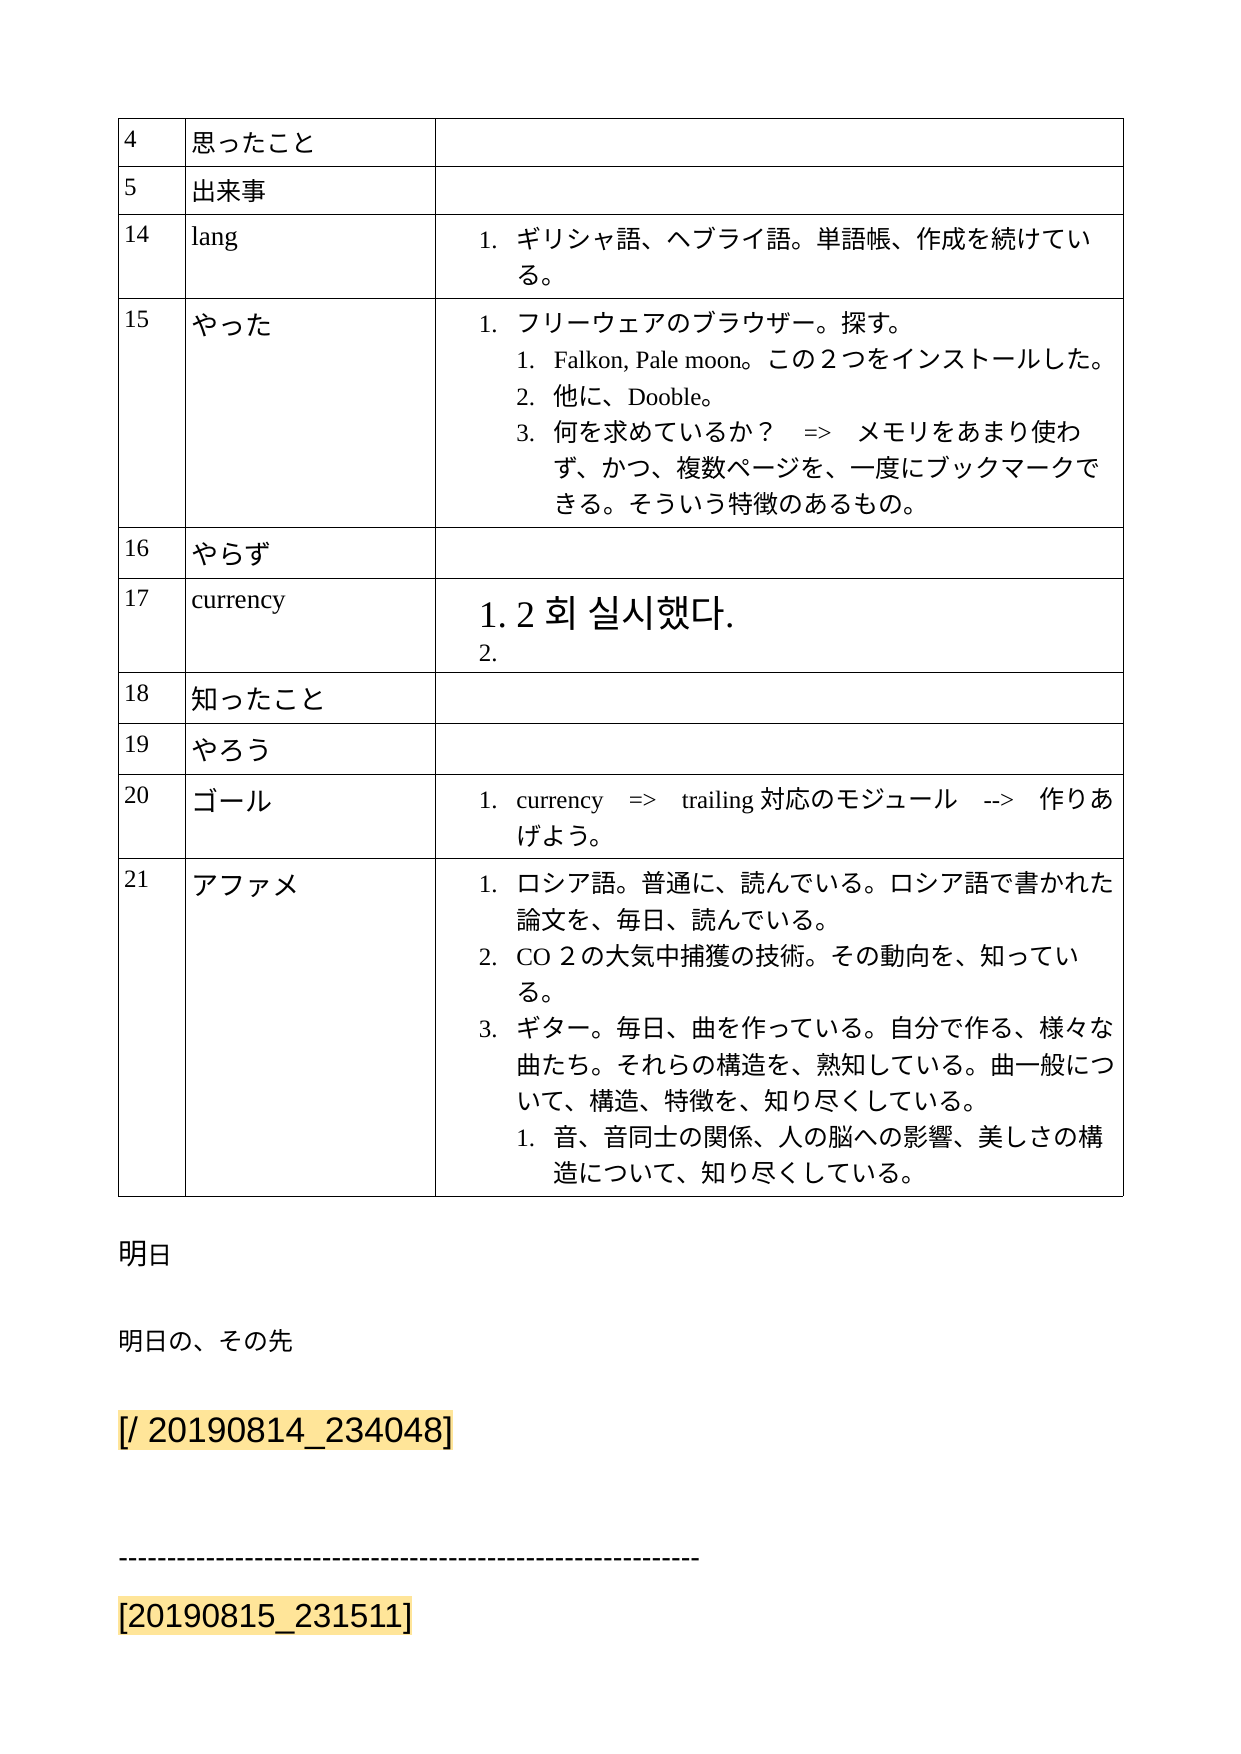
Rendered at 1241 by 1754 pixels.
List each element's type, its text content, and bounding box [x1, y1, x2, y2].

table_cell 4 [119, 119, 185, 166]
table_cell [436, 167, 1123, 214]
table_cell アファメ [186, 859, 435, 1196]
table_cell 15 [119, 299, 185, 527]
table_cell currency [186, 579, 435, 672]
text ------------------------------------------------------------ [118, 1540, 1122, 1573]
table_cell [436, 724, 1123, 774]
table_cell 思ったこと [186, 119, 435, 166]
table_cell 14 [119, 215, 185, 298]
table_cell [436, 119, 1123, 166]
table_cell 21 [119, 859, 185, 1196]
text [20190815_231511] [118, 1596, 1122, 1635]
table_cell フリーウェアのブラウザー。探す。 Falkon, Pale moon。この２つをインストールした。 他に、Dooble。 何を求めているか？ => メモリをあまり使わず、かつ、複数ページを、一度にブックマークできる。そういう特徴のあるもの。 [436, 299, 1123, 527]
table_cell currency => trailing 対応のモジュール --> 作りあげよう。 [436, 775, 1123, 858]
table_cell 2 회 실시했다. [436, 579, 1123, 672]
table_cell ゴール [186, 775, 435, 858]
table_cell [436, 673, 1123, 723]
table_cell 5 [119, 167, 185, 214]
table_cell やろう [186, 724, 435, 774]
table_cell 19 [119, 724, 185, 774]
table_cell ロシア語。普通に、読んでいる。ロシア語で書かれた論文を、毎日、読んでいる。 CO２の大気中捕獲の技術。その動向を、知っている。 ギター。毎日、曲を作っている。自分で作る、様々な曲たち。それらの構造を、熟知している。曲一般について、構造、特徴を、知り尽くしている。 音、音同士の関係、人の脳への影響、美しさの構造について、知り尽くしている。 [436, 859, 1123, 1196]
table_cell 20 [119, 775, 185, 858]
table_cell やらず [186, 528, 435, 578]
table_cell ギリシャ語、ヘブライ語。単語帳、作成を続けている。 [436, 215, 1123, 298]
table_cell 17 [119, 579, 185, 672]
table_cell 出来事 [186, 167, 435, 214]
table_cell lang [186, 215, 435, 298]
table_cell 16 [119, 528, 185, 578]
text [/ 20190814_234048] [118, 1409, 1122, 1450]
text 明日の、その先 [118, 1327, 1122, 1356]
text 明日 [118, 1237, 1122, 1271]
table_cell [436, 528, 1123, 578]
table_cell やった [186, 299, 435, 527]
table_cell 18 [119, 673, 185, 723]
table_cell 知ったこと [186, 673, 435, 723]
